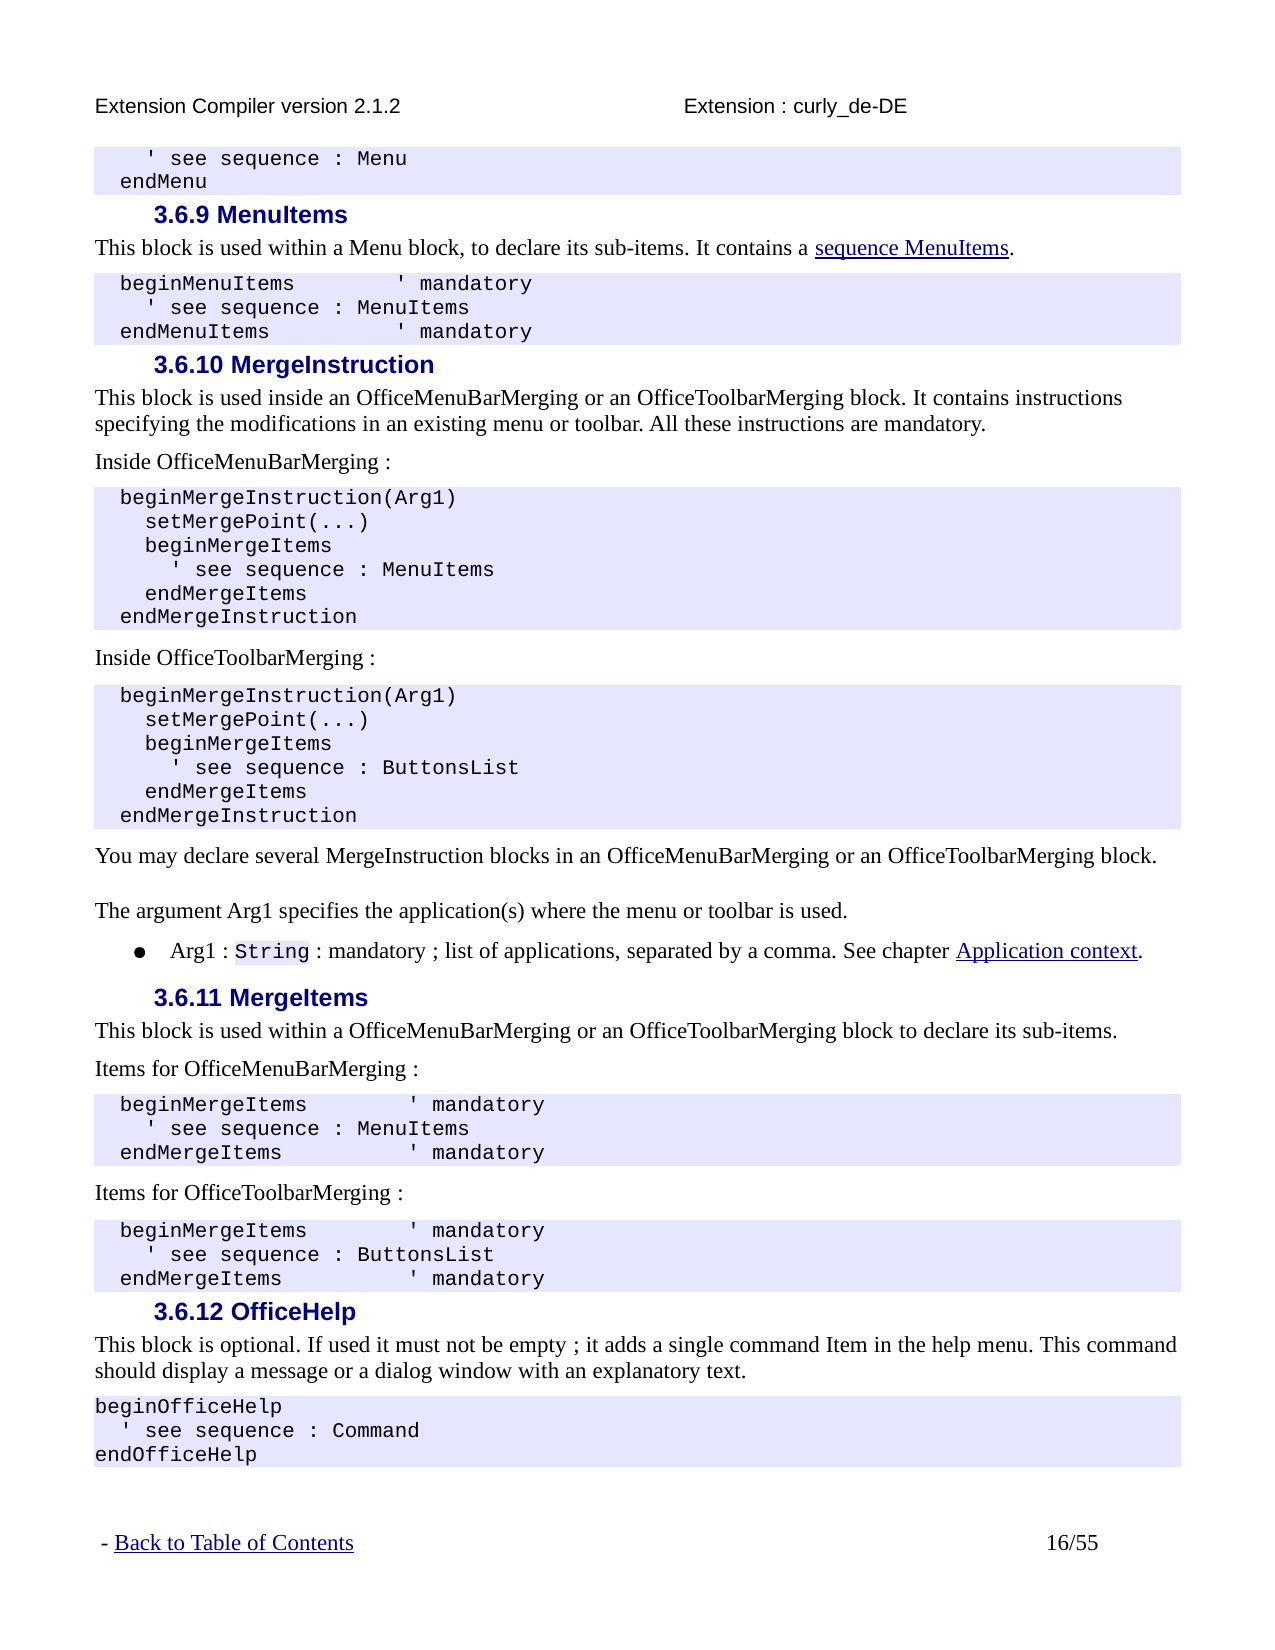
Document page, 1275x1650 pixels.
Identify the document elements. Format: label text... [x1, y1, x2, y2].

text endMergeItems [94, 582, 1181, 606]
text beginMergeItems [94, 733, 1181, 757]
text This block is used within a Menu block, to declare its sub-items. It contains a sequence MenuItems. [94, 235, 1181, 261]
text beginMergeItems [94, 534, 1181, 558]
text ' see sequence : Menu [94, 147, 1181, 171]
text beginMergeInstruction(Arg1) [94, 685, 1181, 709]
text beginMergeInstruction(Arg1) [94, 487, 1181, 511]
text Items for OfficeToolbarMerging : [94, 1180, 1181, 1206]
text beginOfficeHelp [94, 1396, 1181, 1419]
text beginMergeItems ' mandatory [94, 1094, 1181, 1118]
text beginMenuItems ' mandatory [94, 273, 1181, 297]
text The argument Arg1 specifies the application(s) where the menu or toolbar is used. [94, 898, 1181, 924]
text ' see sequence : MenuItems [94, 297, 1181, 321]
text This block is used inside an OfficeMenuBarMerging or an OfficeToolbarMerging block. It contains instructions specifying the modifications in an existing menu or toolbar. All these instructions are mandatory. [94, 385, 1181, 436]
list Arg1 : String : mandatory ; list of applications, separated by a comma. See chapter Application context. [132, 938, 1181, 965]
text endMenuItems ' mandatory [94, 321, 1181, 345]
text ' see sequence : MenuItems [94, 1118, 1181, 1142]
text You may declare several MergeInstruction blocks in an OfficeMenuBarMerging or an OfficeToolbarMerging block. [94, 843, 1181, 869]
text endMergeInstruction [94, 606, 1181, 630]
text beginMergeItems ' mandatory [94, 1220, 1181, 1244]
text ' see sequence : ButtonsList [94, 1244, 1181, 1268]
text ' see sequence : ButtonsList [94, 757, 1181, 781]
text Inside OfficeToolbarMerging : [94, 645, 1181, 671]
text endOfficeHelp [94, 1443, 1181, 1467]
subtitle OfficeHelp [153, 1298, 1181, 1326]
text This block is optional. If used it must not be empty ; it adds a single command Item in the help menu. This command should display a message or a dialog window with an explanatory text. [94, 1332, 1181, 1383]
text endMenu [94, 171, 1181, 195]
text setMergePoint(...) [94, 511, 1181, 534]
text This block is used within a OfficeMenuBarMerging or an OfficeToolbarMerging block to declare its sub-items. [94, 1018, 1181, 1043]
subtitle MenuItems [153, 201, 1181, 229]
subtitle MergeItems [153, 984, 1181, 1012]
text endMergeItems ' mandatory [94, 1142, 1181, 1166]
text Items for OfficeMenuBarMerging : [94, 1056, 1181, 1081]
text endMergeInstruction [94, 805, 1181, 829]
text ' see sequence : MenuItems [94, 558, 1181, 582]
text ' see sequence : Command [94, 1419, 1181, 1443]
text Inside OfficeMenuBarMerging : [94, 449, 1181, 474]
text endMergeItems [94, 781, 1181, 805]
text endMergeItems ' mandatory [94, 1268, 1181, 1292]
text setMergePoint(...) [94, 709, 1181, 733]
subtitle MergeInstruction [153, 351, 1181, 379]
